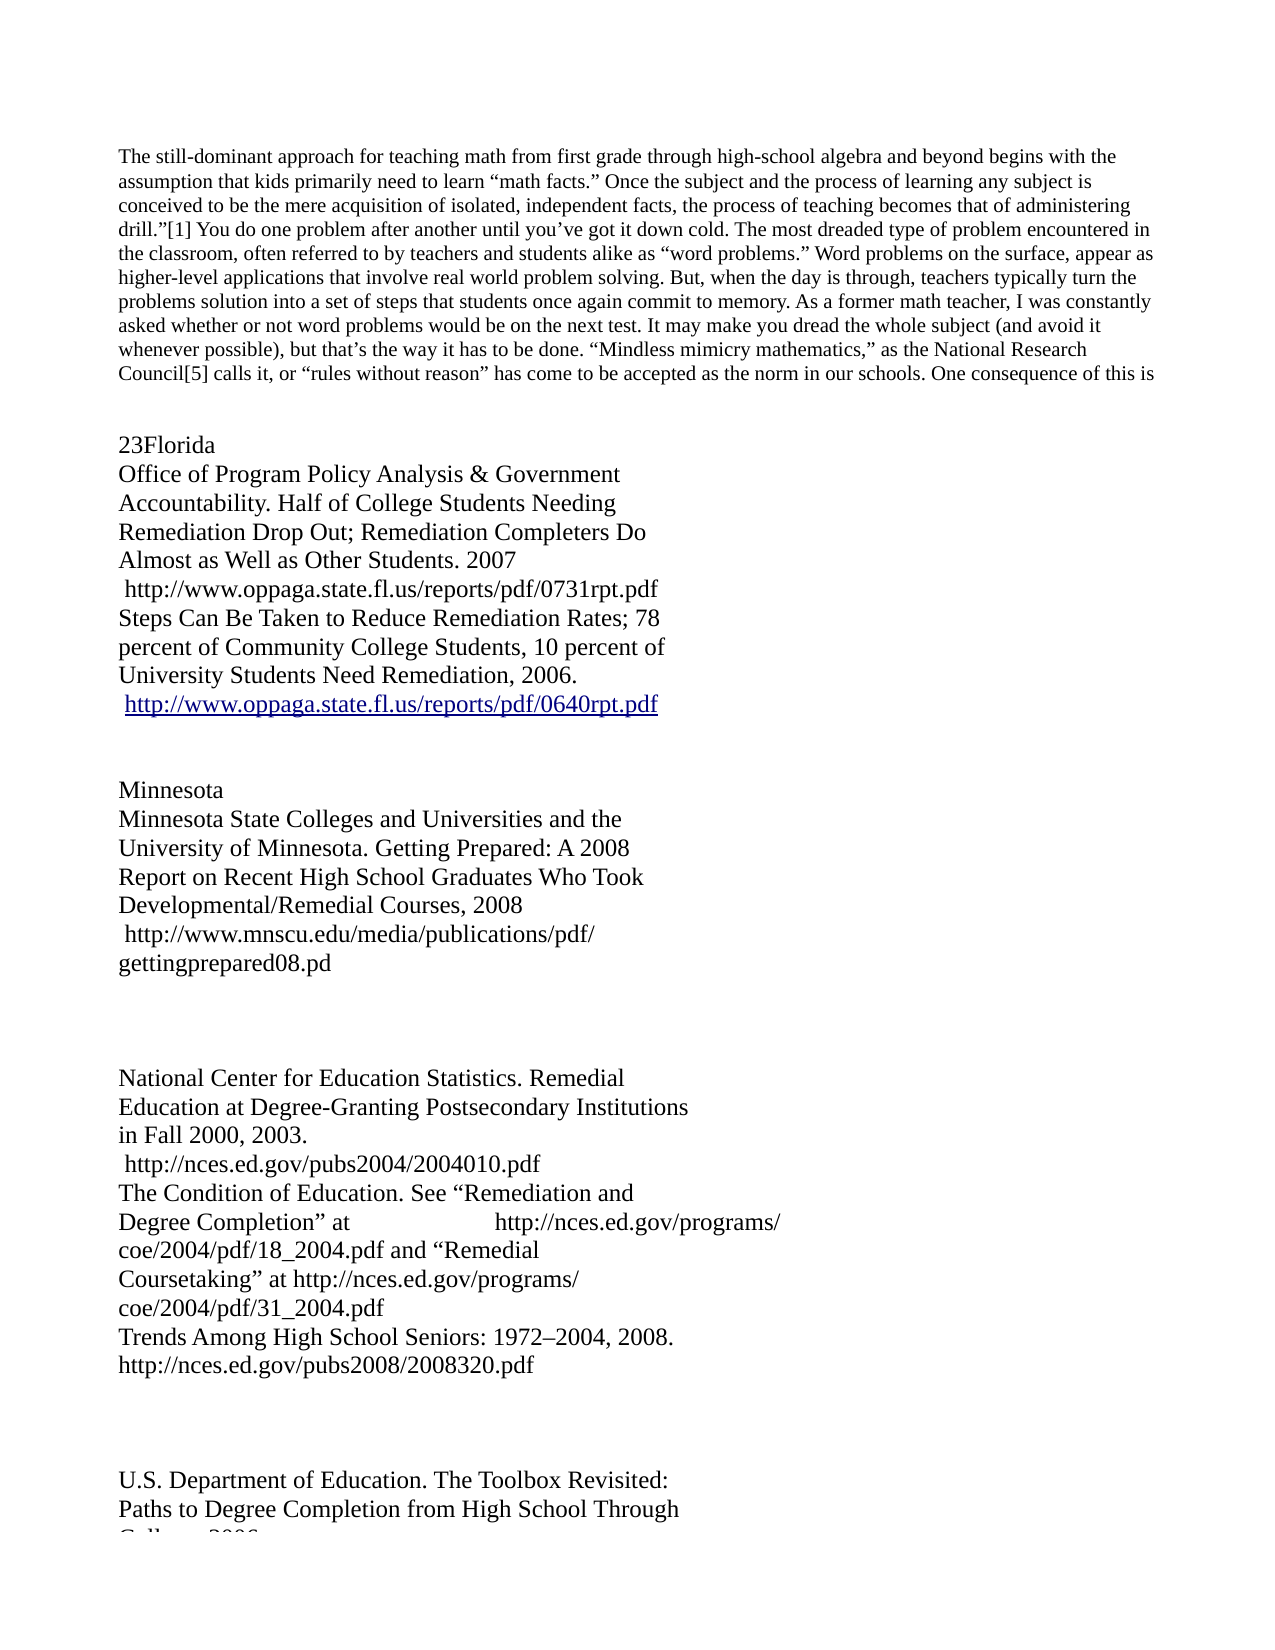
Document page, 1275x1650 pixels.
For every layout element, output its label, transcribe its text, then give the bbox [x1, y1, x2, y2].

text The still-dominant approach for teaching math from first grade through high-school algebra and beyond begins with the assumption that kids primarily need to learn “math facts.” Once the subject and the process of learning any subject is conceived to be the mere acquisition of isolated, independent facts, the process of teaching becomes that of administering drill.”[1] You do one problem after another until you’ve got it down cold. The most dreaded type of problem encountered in the classroom, often referred to by teachers and students alike as “word problems.” Word problems on the surface, appear as higher-level applications that involve real world problem solving. But, when the day is through, teachers typically turn the problems solution into a set of steps that students once again commit to memory. As a former math teacher, I was constantly asked whether or not word problems would be on the next test. It may make you dread the whole subject (and avoid it whenever possible), but that’s the way it has to be done. “Mindless mimicry mathematics,” as the National Research Council[5] calls it, or “rules without reason” has come to be accepted as the norm in our schools. One consequence of this is [118, 144, 1157, 385]
